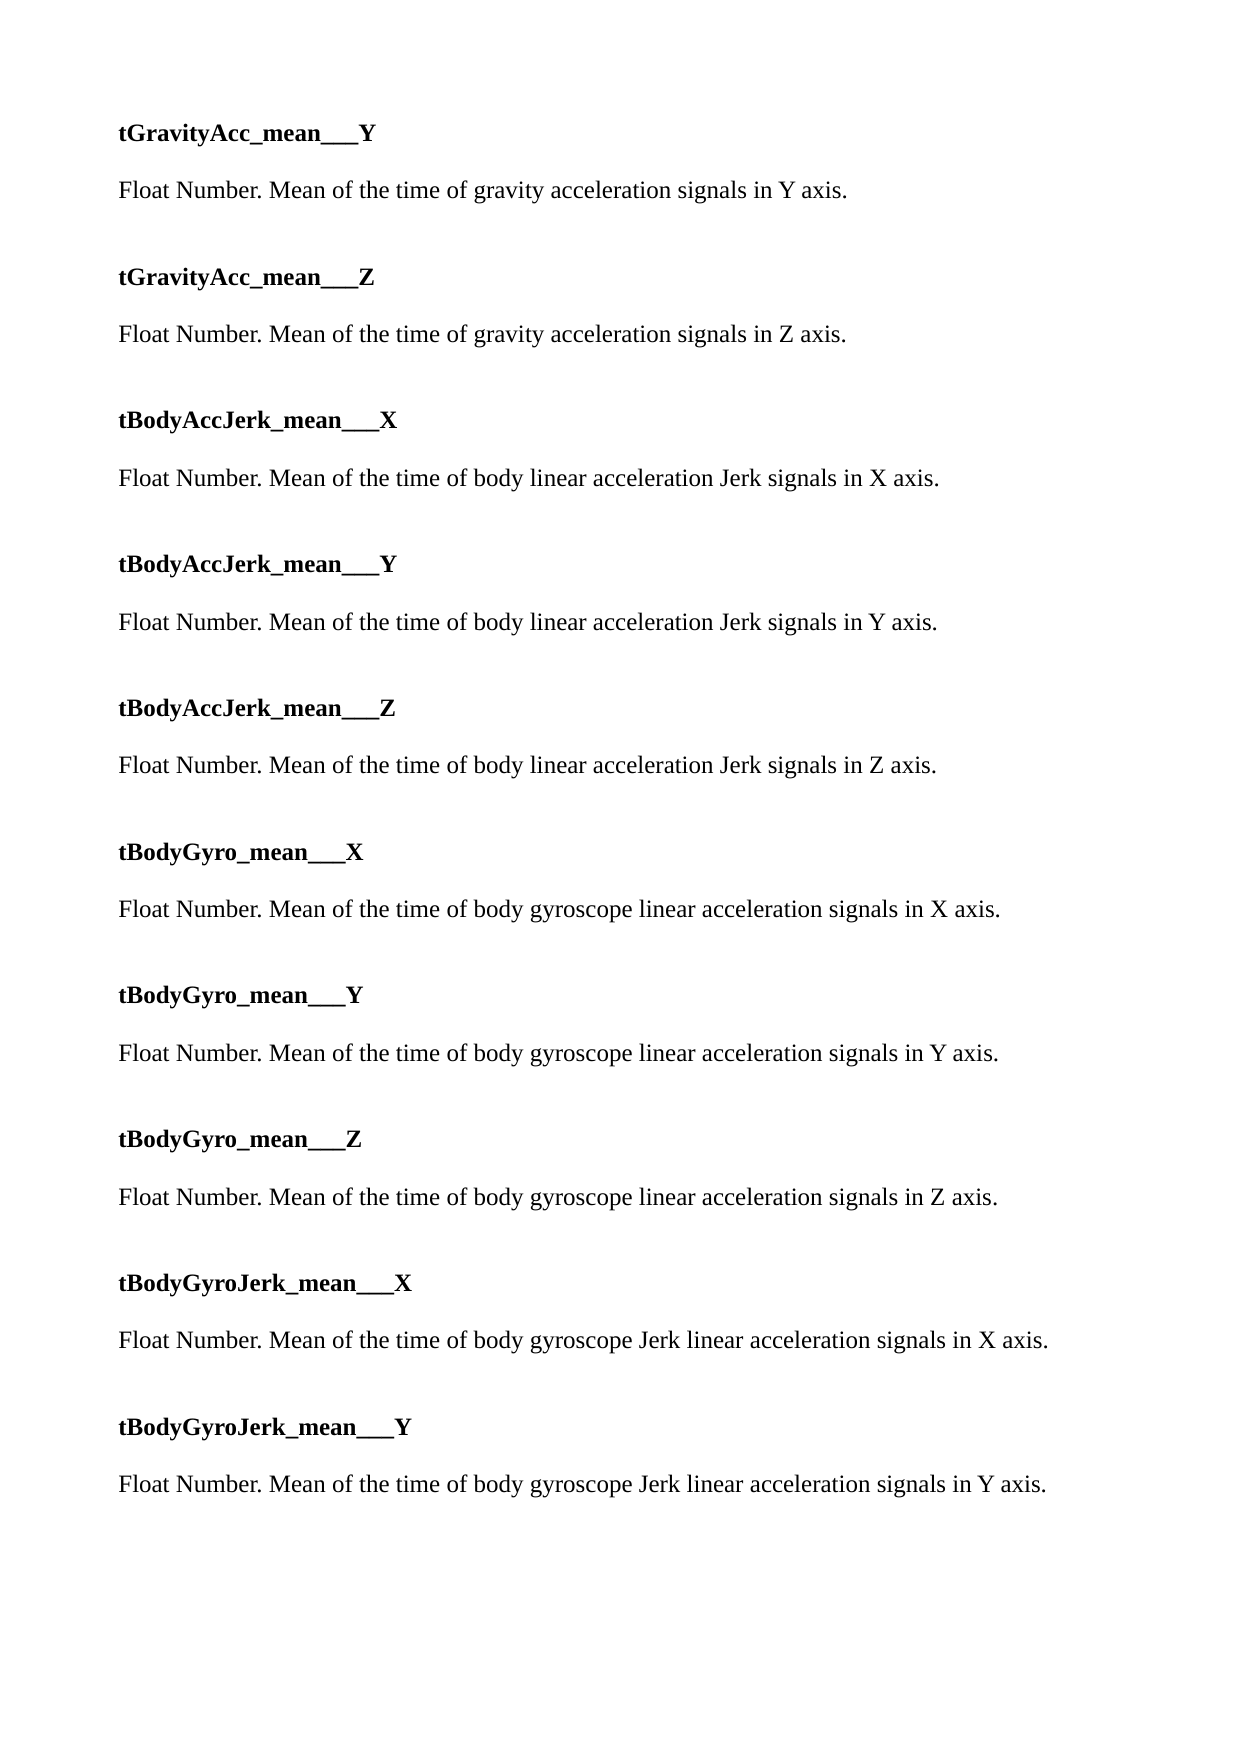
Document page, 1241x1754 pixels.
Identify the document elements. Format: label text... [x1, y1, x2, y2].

text Float Number. Mean of the time of body linear acceleration Jerk signals in Z axis. [118, 751, 1122, 779]
text tBodyGyro_mean___Y [118, 981, 1122, 1009]
text Float Number. Mean of the time of body gyroscope linear acceleration signals in X axis. [118, 894, 1122, 923]
text tGravityAcc_mean___Z [118, 262, 1122, 291]
text Float Number. Mean of the time of body gyroscope Jerk linear acceleration signals in Y axis. [118, 1469, 1122, 1498]
text tGravityAcc_mean___Y [118, 118, 1122, 147]
text tBodyAccJerk_mean___X [118, 406, 1122, 434]
text Float Number. Mean of the time of gravity acceleration signals in Y axis. [118, 176, 1122, 204]
text tBodyAccJerk_mean___Z [118, 693, 1122, 722]
text Float Number. Mean of the time of body gyroscope linear acceleration signals in Y axis. [118, 1038, 1122, 1067]
text tBodyGyro_mean___Z [118, 1124, 1122, 1153]
text tBodyGyro_mean___X [118, 837, 1122, 866]
text Float Number. Mean of the time of body gyroscope Jerk linear acceleration signals in X axis. [118, 1326, 1122, 1354]
text Float Number. Mean of the time of body gyroscope linear acceleration signals in Z axis. [118, 1182, 1122, 1211]
text tBodyGyroJerk_mean___Y [118, 1412, 1122, 1441]
text Float Number. Mean of the time of body linear acceleration Jerk signals in Y axis. [118, 607, 1122, 636]
text tBodyAccJerk_mean___Y [118, 549, 1122, 578]
text Float Number. Mean of the time of body linear acceleration Jerk signals in X axis. [118, 463, 1122, 492]
text Float Number. Mean of the time of gravity acceleration signals in Z axis. [118, 319, 1122, 348]
text tBodyGyroJerk_mean___X [118, 1268, 1122, 1297]
